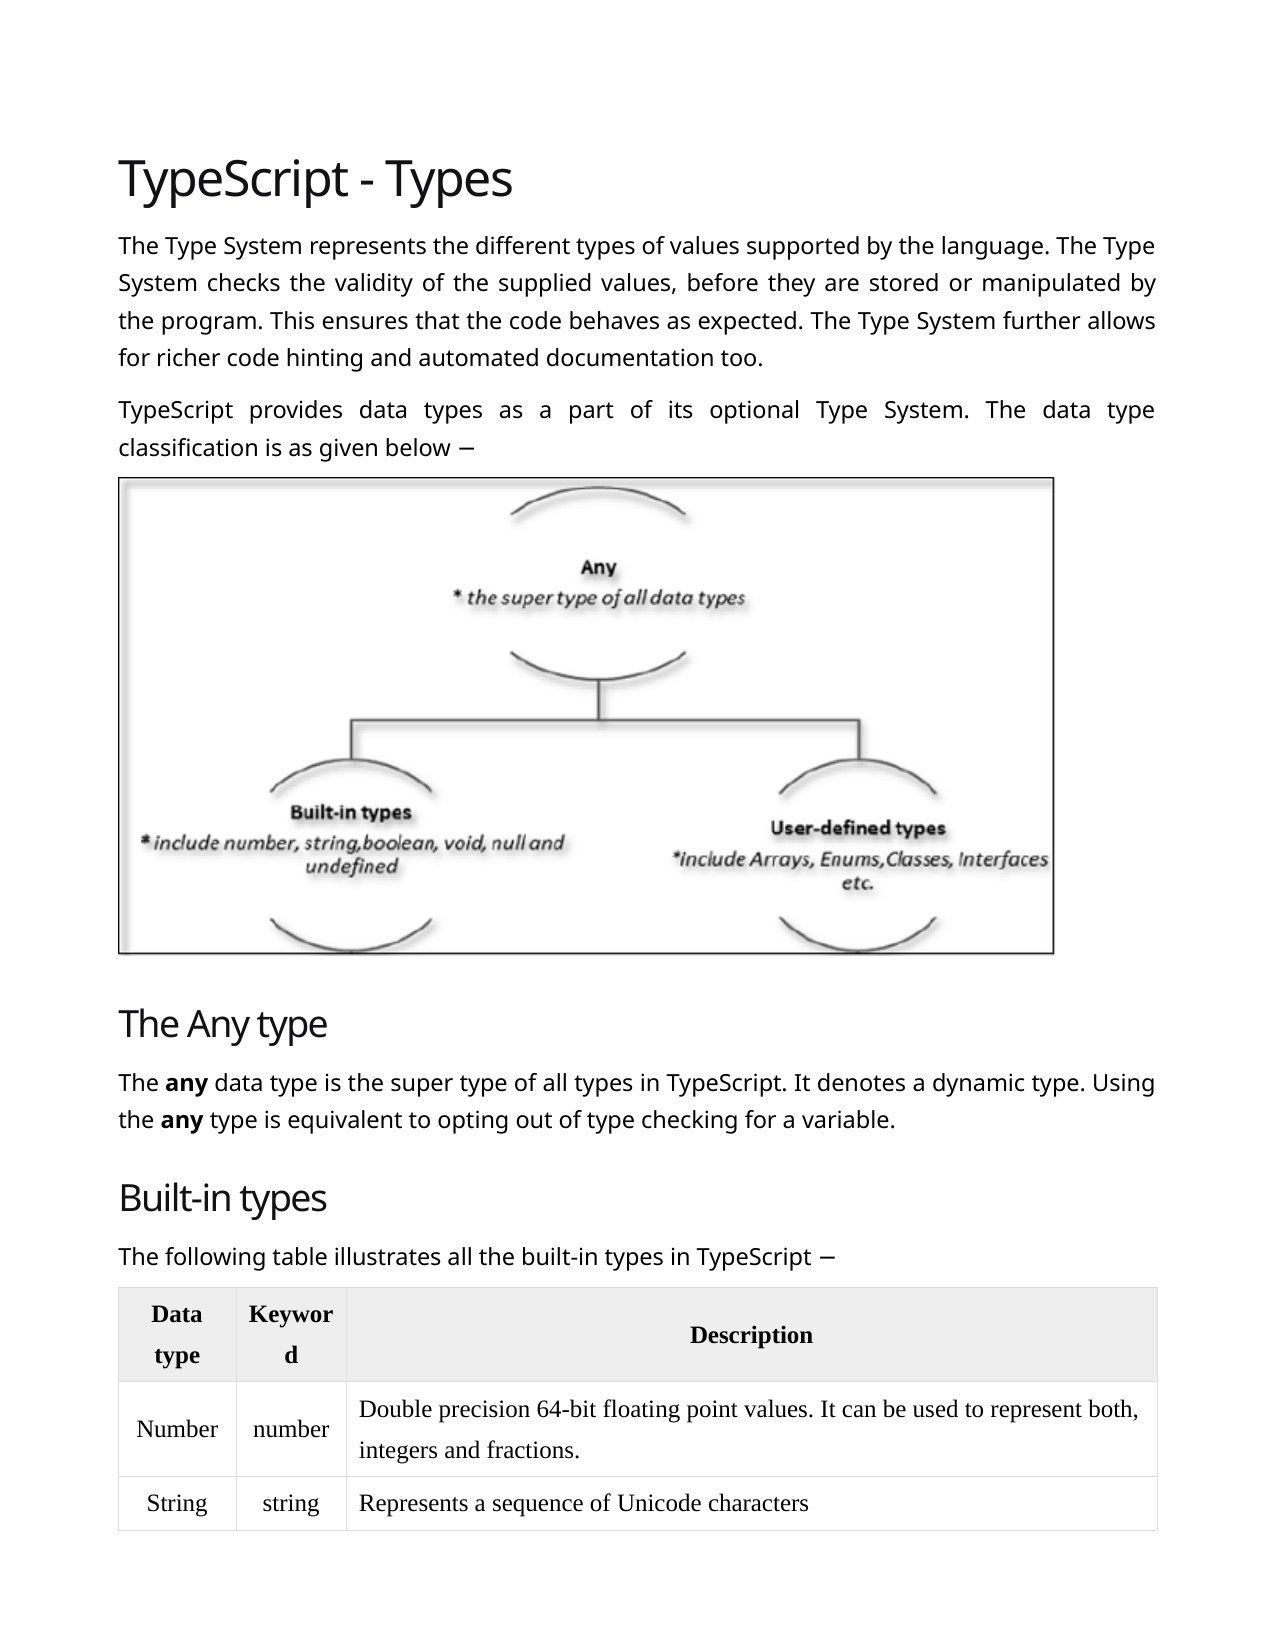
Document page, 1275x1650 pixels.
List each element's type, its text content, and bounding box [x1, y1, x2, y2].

subtitle Built-in types [118, 1171, 1157, 1222]
table_header Data type [119, 1288, 236, 1381]
table_header Keyword [237, 1288, 346, 1381]
table_cell Number [119, 1382, 236, 1476]
table_cell Represents a sequence of Unicode characters [347, 1477, 1157, 1530]
table_cell number [237, 1382, 346, 1476]
subtitle TypeScript - Types [118, 143, 1157, 211]
subtitle The Any type [118, 997, 1157, 1048]
table_cell Double precision 64-bit floating point values. It can be used to represent both, integers and fractions. [347, 1382, 1157, 1476]
table_header Description [347, 1288, 1157, 1381]
text TypeScript provides data types as a part of its optional Type System. The data type classification is as given below − [118, 388, 1157, 463]
picture [118, 477, 1056, 956]
text The following table illustrates all the built-in types in TypeScript − [118, 1235, 1157, 1272]
table_cell String [119, 1477, 236, 1530]
text The any data type is the super type of all types in TypeScript. It denotes a dynamic type. Using the any type is equivalent to opting out of type checking for a variable. [118, 1061, 1157, 1136]
text The Type System represents the different types of values supported by the language. The Type System checks the validity of the supplied values, before they are stored or manipulated by the program. This ensures that the code behaves as expected. The Type System further allows for richer code hinting and automated documentation too. [118, 224, 1157, 374]
table_cell string [237, 1477, 346, 1530]
